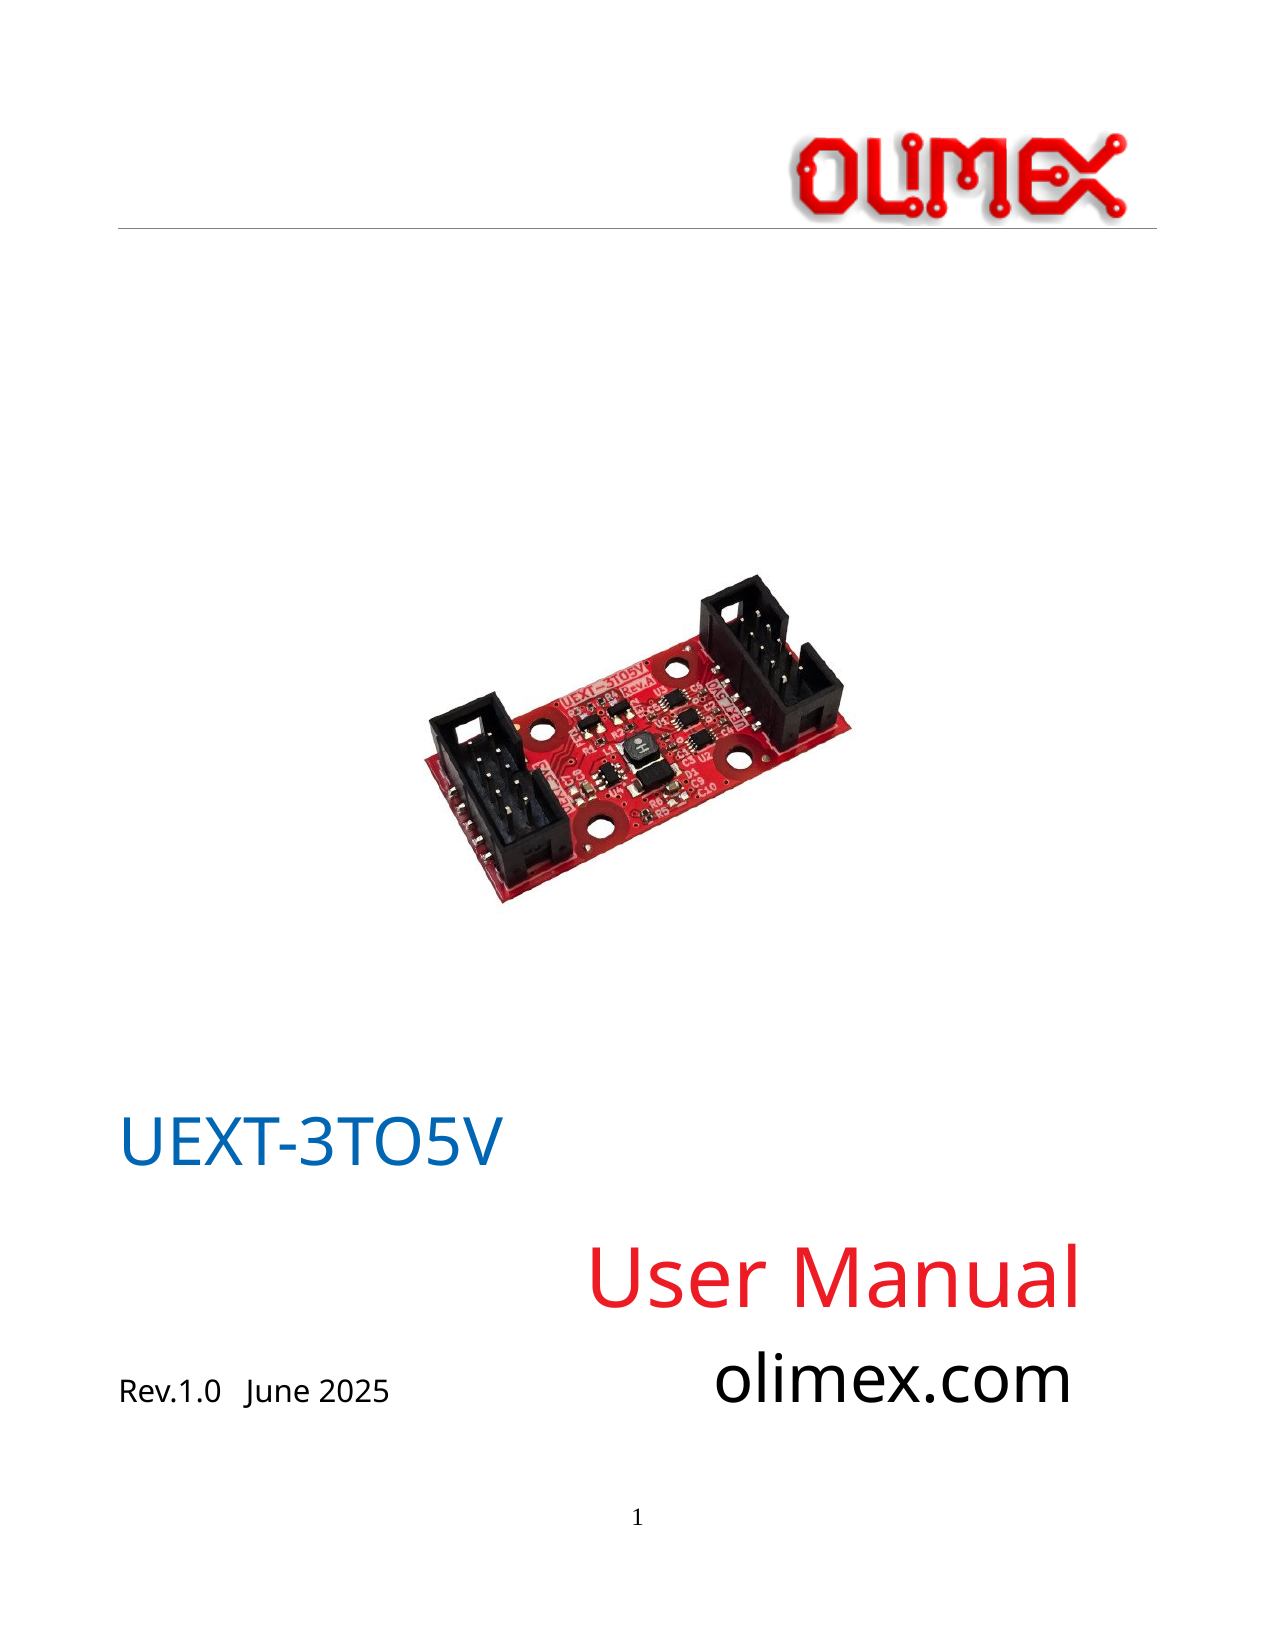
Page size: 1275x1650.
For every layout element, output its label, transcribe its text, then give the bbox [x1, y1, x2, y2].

text User Manual [118, 1206, 1157, 1333]
picture [394, 495, 881, 982]
text Rev.1.0 June 2025 olimex.com [118, 1347, 1157, 1416]
text UEXT-3TO5V [118, 1064, 1157, 1191]
picture [775, 124, 1150, 226]
